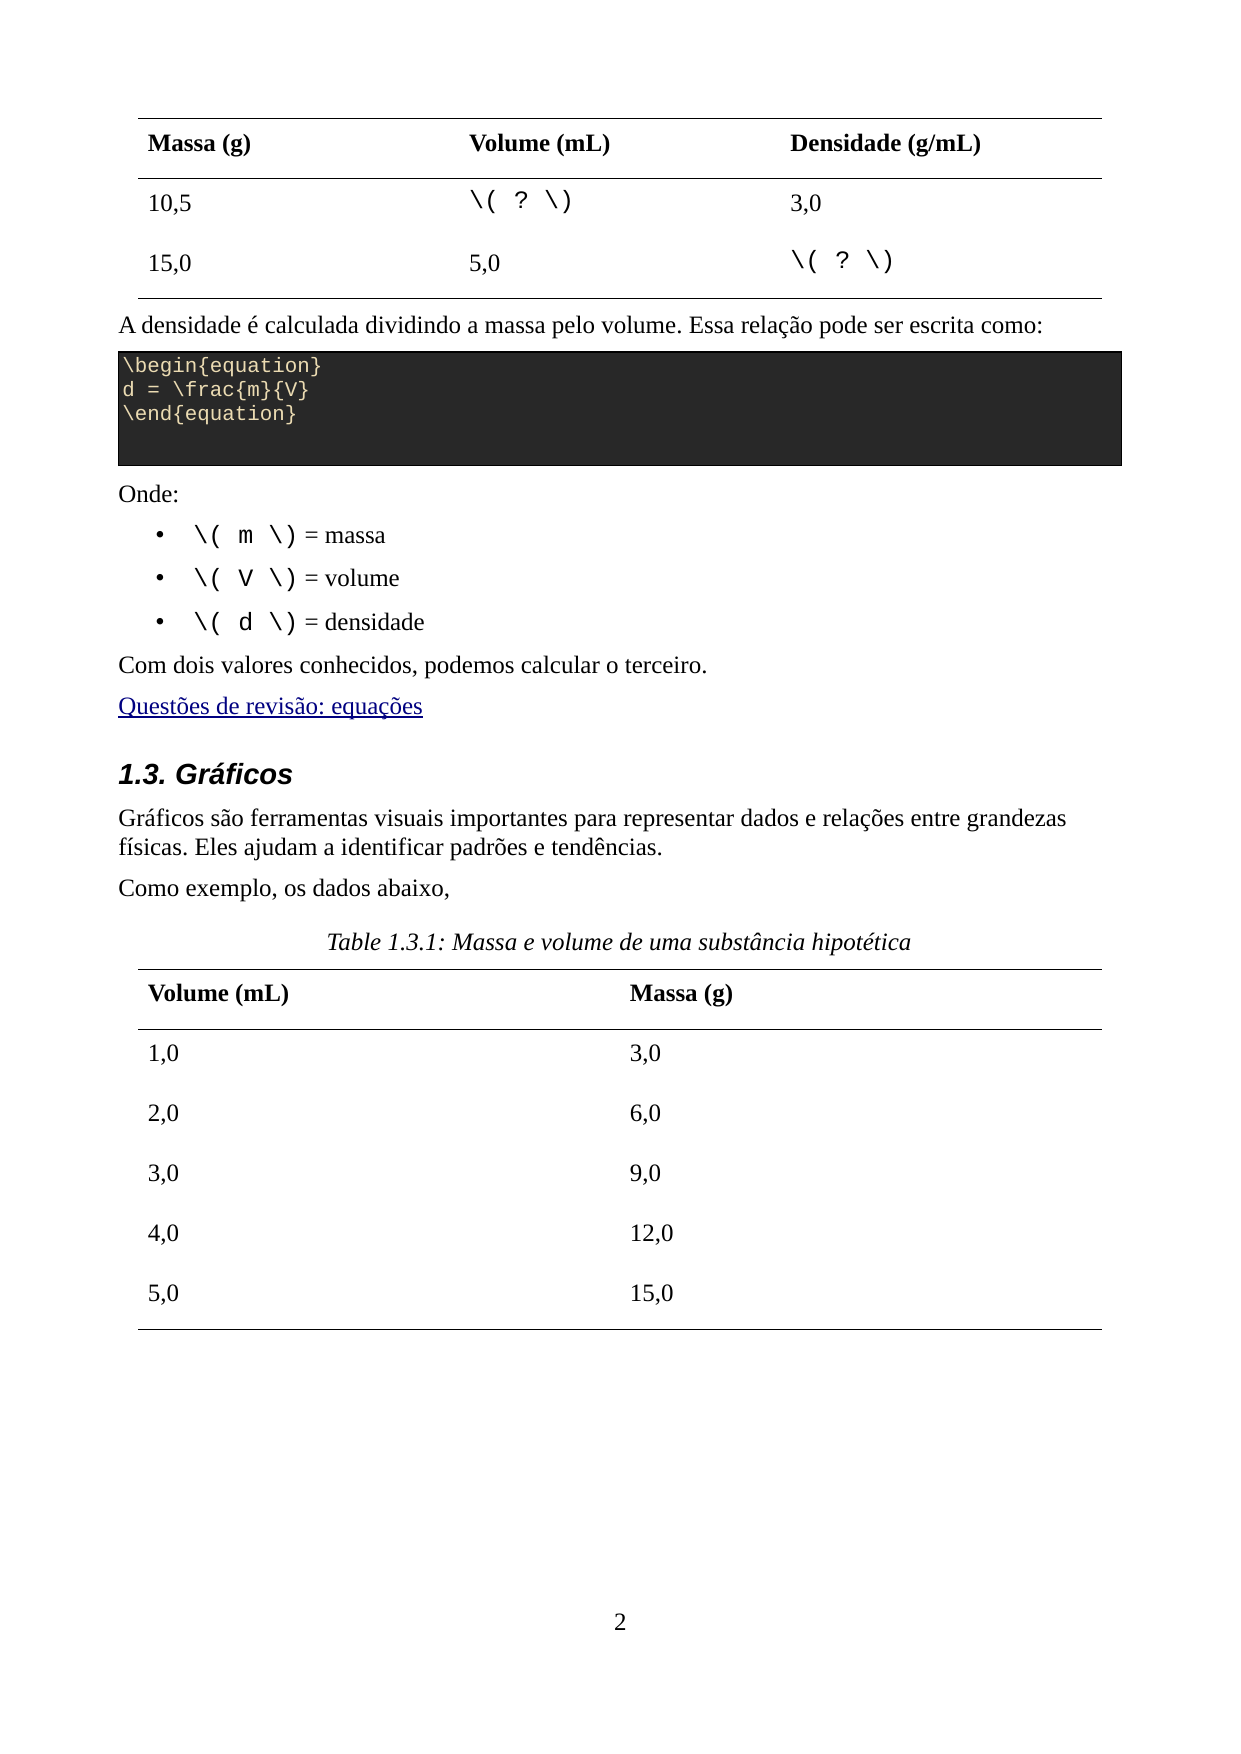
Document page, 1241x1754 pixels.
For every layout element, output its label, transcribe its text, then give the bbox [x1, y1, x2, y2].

table_cell 2,0 [138, 1089, 620, 1149]
table_header Massa (g) [620, 970, 1102, 1028]
table_header Massa (g) [138, 119, 459, 178]
table_cell 5,0 [460, 238, 781, 298]
text Questões de revisão: equações [118, 691, 1122, 720]
text A densidade é calculada dividindo a massa pelo volume. Essa relação pode ser escrita como: [118, 310, 1122, 339]
list \( m \) = massa [156, 520, 1122, 551]
text \end{equation} [119, 399, 1121, 426]
table_header Volume (mL) [138, 970, 620, 1028]
table_cell 3,0 [620, 1030, 1102, 1089]
text Gráficos são ferramentas visuais importantes para representar dados e relações entre grandezas físicas. Eles ajudam a identificar padrões e tendências. [118, 803, 1122, 861]
table_cell 15,0 [138, 238, 459, 298]
table_cell 10,5 [138, 179, 459, 238]
table_cell 12,0 [620, 1209, 1102, 1269]
table_header Volume (mL) [460, 119, 781, 178]
table_cell 5,0 [138, 1269, 620, 1329]
table_cell \( ? \) [781, 238, 1102, 298]
table_cell 3,0 [138, 1149, 620, 1209]
table_cell 9,0 [620, 1149, 1102, 1209]
text \begin{equation} [119, 353, 1121, 375]
table_cell 3,0 [781, 179, 1102, 238]
table_cell 1,0 [138, 1030, 620, 1089]
table_cell \( ? \) [460, 179, 781, 238]
list \( V \) = volume [156, 563, 1122, 594]
text Como exemplo, os dados abaixo, [118, 873, 1122, 902]
text Com dois valores conhecidos, podemos calcular o terceiro. [118, 650, 1122, 679]
table_cell 4,0 [138, 1209, 620, 1269]
table_header Densidade (g/mL) [781, 119, 1102, 178]
text d = \frac{m}{V} [119, 375, 1121, 399]
table_cell 15,0 [620, 1269, 1102, 1329]
table_cell 6,0 [620, 1089, 1102, 1149]
subtitle Gráficos [118, 757, 1122, 791]
list \( d \) = densidade [156, 607, 1122, 637]
text Onde: [118, 479, 1122, 507]
text Table 1.3.1: Massa e volume de uma substância hipotética [118, 927, 1122, 956]
